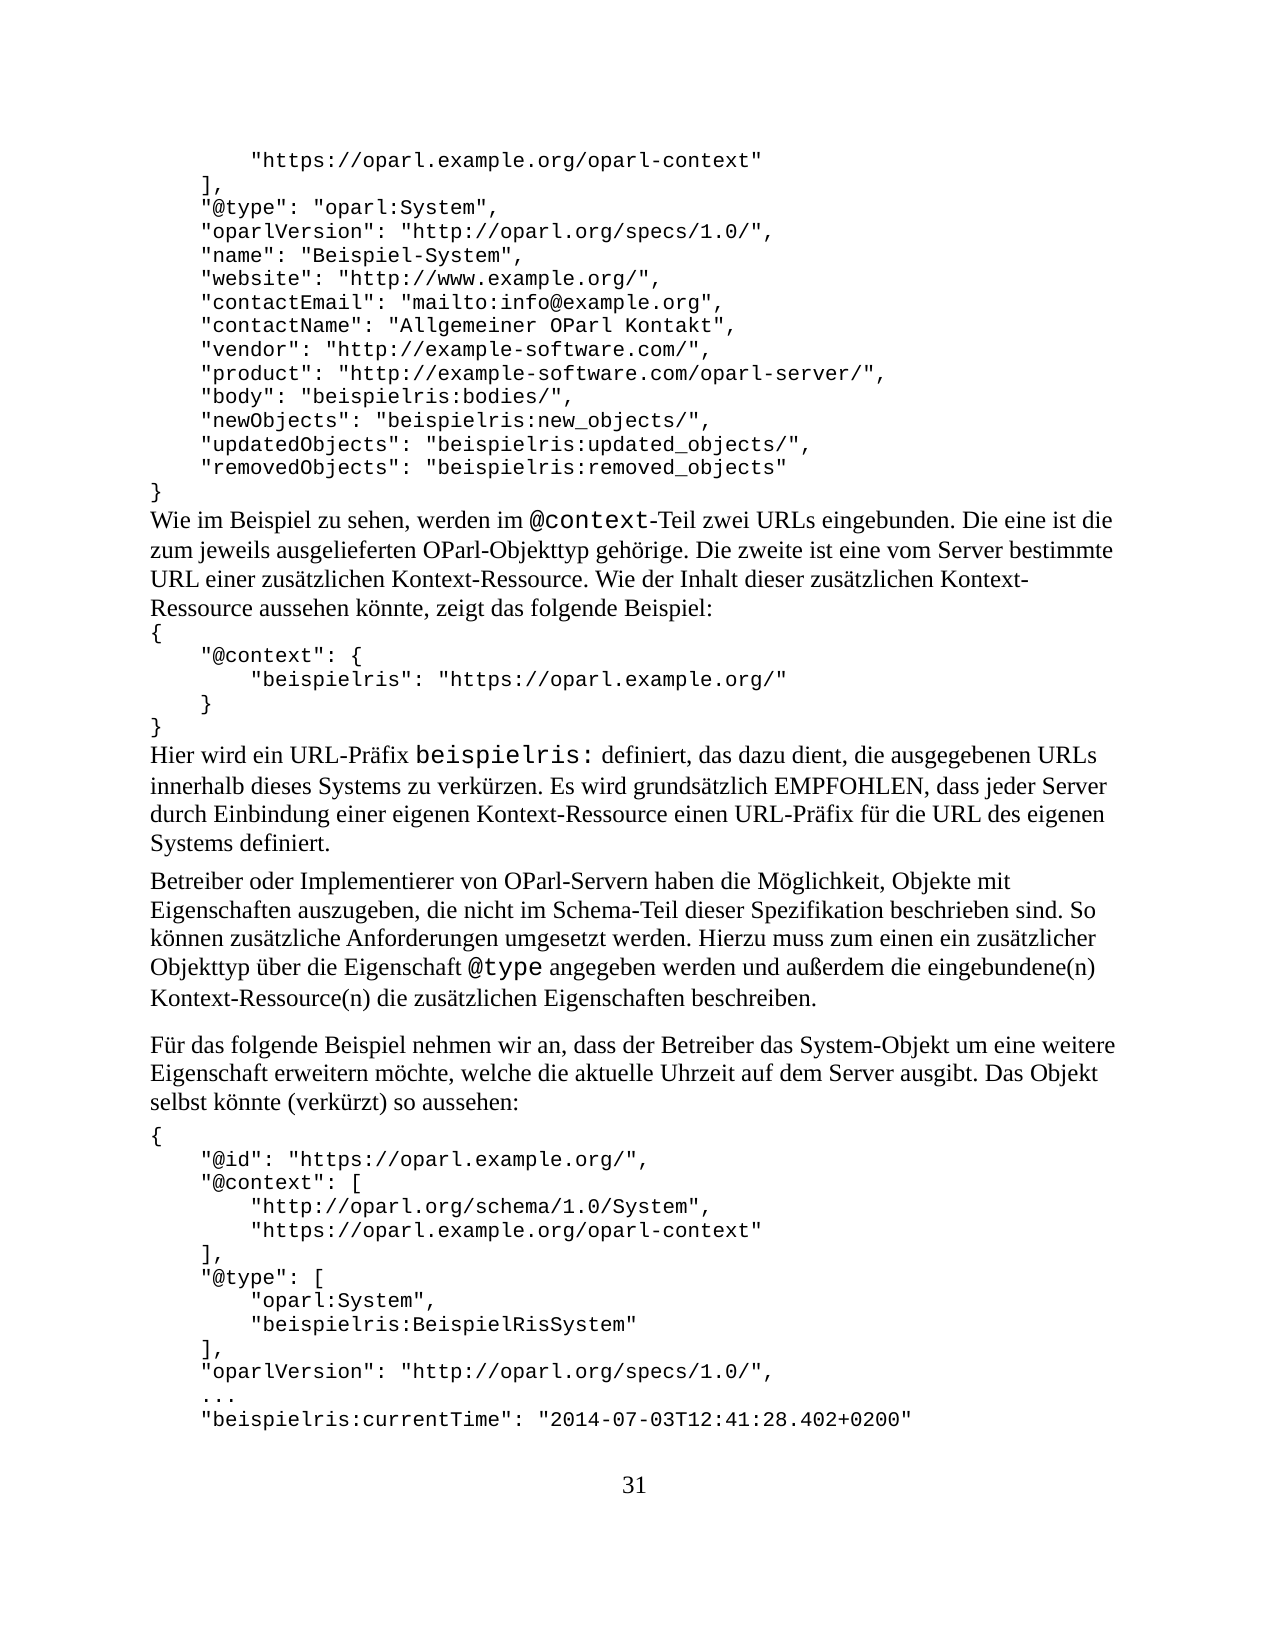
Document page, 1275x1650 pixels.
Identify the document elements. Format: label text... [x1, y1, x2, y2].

text "contactName": "Allgemeiner OParl Kontakt", [150, 316, 1125, 339]
text "updatedObjects": "beispielris:updated_objects/", [150, 434, 1125, 457]
text "@id": "https://oparl.example.org/", [150, 1149, 1125, 1172]
text "oparlVersion": "http://oparl.org/specs/1.0/", [150, 221, 1125, 244]
text "@context": { [150, 645, 1125, 669]
text "removedObjects": "beispielris:removed_objects" [150, 457, 1125, 481]
text "beispielris:currentTime": "2014-07-03T12:41:28.402+0200" [150, 1409, 1125, 1432]
text } [150, 481, 1125, 505]
text "@type": [ [150, 1267, 1125, 1291]
text "contactEmail": "mailto:info@example.org", [150, 292, 1125, 316]
text "http://oparl.org/schema/1.0/System", [150, 1196, 1125, 1219]
text "https://oparl.example.org/oparl-context" [150, 150, 1125, 174]
text Betreiber oder Implementierer von OParl-Servern haben die Möglichkeit, Objekte mit Eigenschaften auszugeben, die nicht im Schema-Teil dieser Spezifikation beschrieben sind. So können zusätzliche Anforderungen umgesetzt werden. Hierzu muss zum einen ein zusätzlicher Objekttyp über die Eigenschaft @type angegeben werden und außerdem die eingebundene(n) Kontext-Ressource(n) die zusätzlichen Eigenschaften beschreiben. [150, 866, 1125, 1012]
text "beispielris": "https://oparl.example.org/" [150, 669, 1125, 693]
text "oparl:System", [150, 1291, 1125, 1314]
text "website": "http://www.example.org/", [150, 268, 1125, 292]
text "name": "Beispiel-System", [150, 244, 1125, 268]
text "@context": [ [150, 1172, 1125, 1196]
text "body": "beispielris:bodies/", [150, 386, 1125, 410]
text ], [150, 174, 1125, 197]
text "oparlVersion": "http://oparl.org/specs/1.0/", [150, 1361, 1125, 1385]
text Hier wird ein URL-Präfix beispielris: definiert, das dazu dient, die ausgegebenen URLs innerhalb dieses Systems zu verkürzen. Es wird grundsätzlich EMPFOHLEN, dass jeder Server durch Einbindung einer eigenen Kontext-Ressource einen URL-Präfix für die URL des eigenen Systems definiert. [150, 740, 1125, 857]
text ], [150, 1338, 1125, 1361]
text "@type": "oparl:System", [150, 197, 1125, 221]
text "vendor": "http://example-software.com/", [150, 339, 1125, 363]
text { [150, 622, 1125, 645]
text Für das folgende Beispiel nehmen wir an, dass der Betreiber das System-Objekt um eine weitere Eigenschaft erweitern möchte, welche die aktuelle Uhrzeit auf dem Server ausgibt. Das Objekt selbst könnte (verkürzt) so aussehen: [150, 1030, 1125, 1116]
text ], [150, 1243, 1125, 1267]
text { [150, 1125, 1125, 1149]
text ... [150, 1385, 1125, 1409]
text } [150, 716, 1125, 740]
text "newObjects": "beispielris:new_objects/", [150, 410, 1125, 434]
text "product": "http://example-software.com/oparl-server/", [150, 363, 1125, 386]
text } [150, 693, 1125, 716]
text Wie im Beispiel zu sehen, werden im @context-Teil zwei URLs eingebunden. Die eine ist die zum jeweils ausgelieferten OParl-Objekttyp gehörige. Die zweite ist eine vom Server bestimmte URL einer zusätzlichen Kontext-Ressource. Wie der Inhalt dieser zusätzlichen Kontext-Ressource aussehen könnte, zeigt das folgende Beispiel: [150, 505, 1125, 622]
text "https://oparl.example.org/oparl-context" [150, 1219, 1125, 1243]
text "beispielris:BeispielRisSystem" [150, 1314, 1125, 1338]
